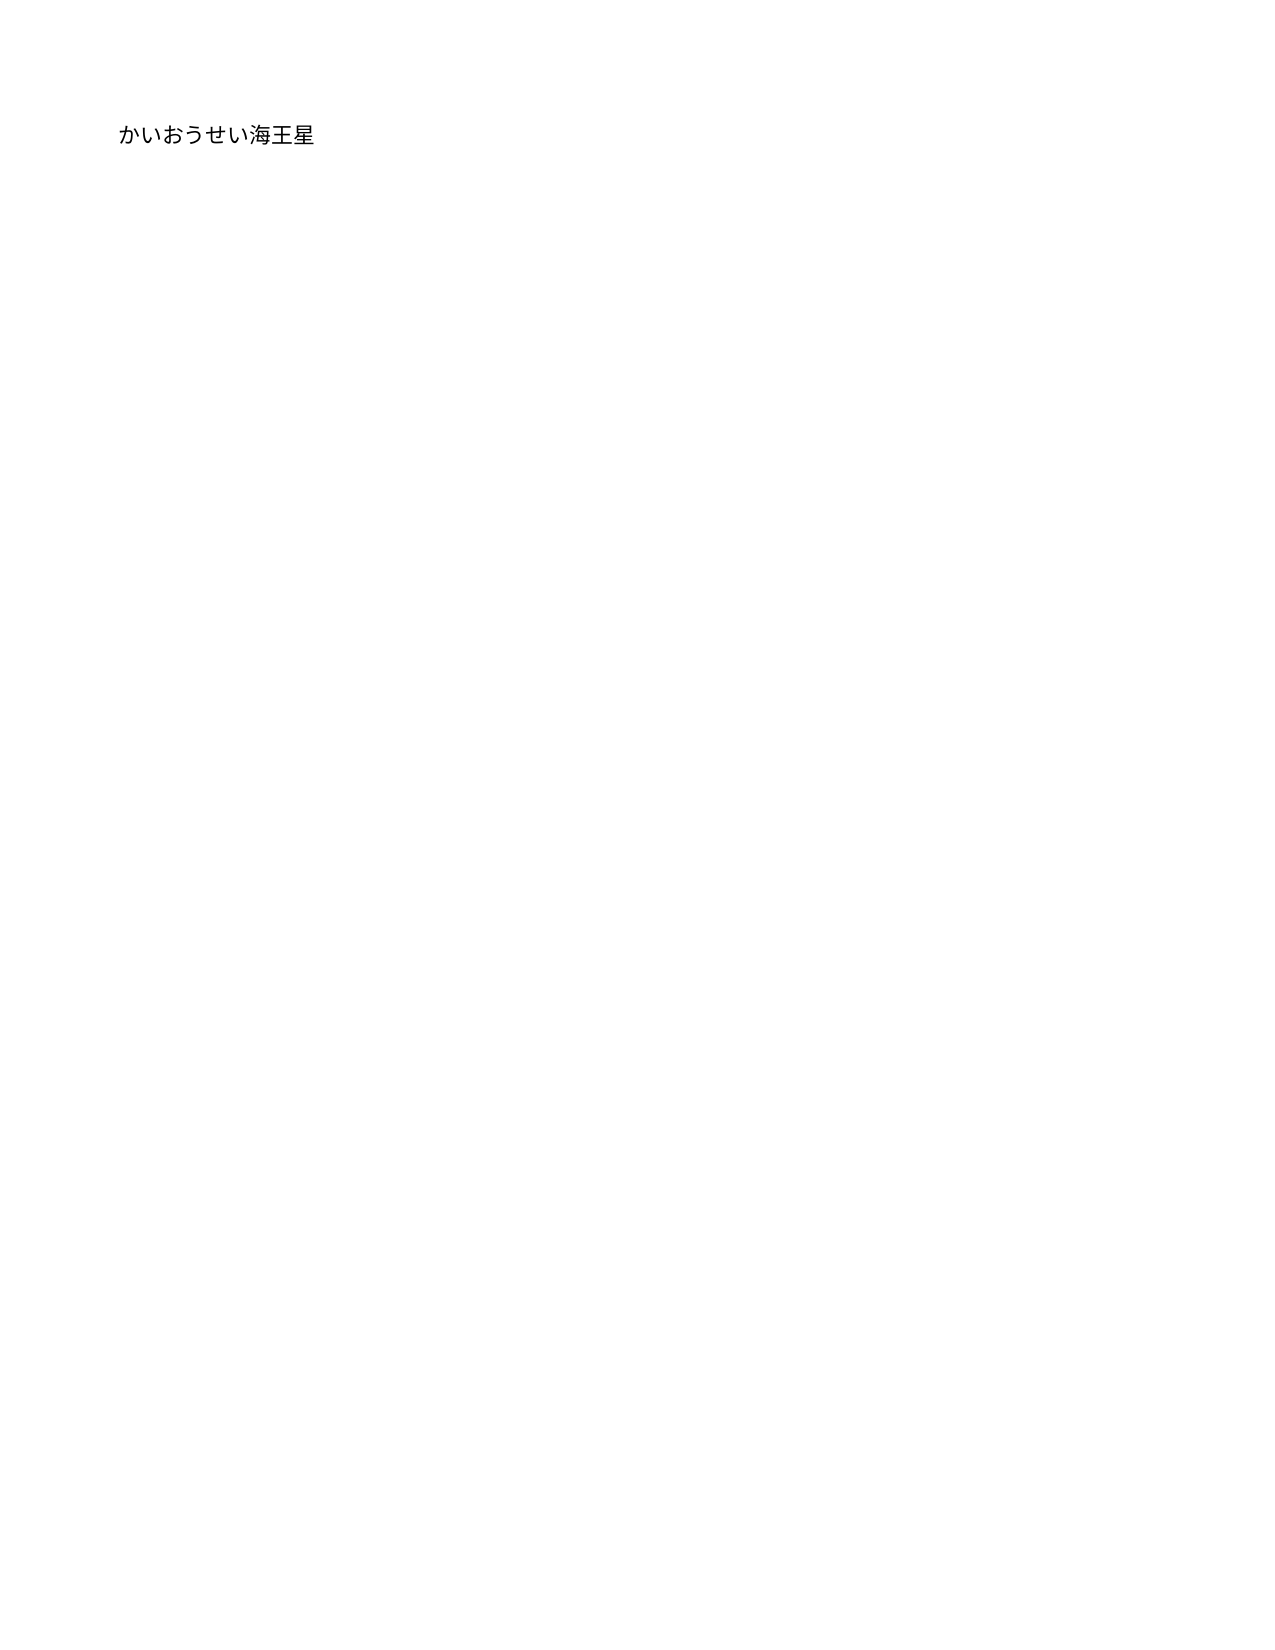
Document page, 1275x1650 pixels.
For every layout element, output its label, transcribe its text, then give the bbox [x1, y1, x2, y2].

text かいおうせい海王星 [118, 118, 1157, 150]
